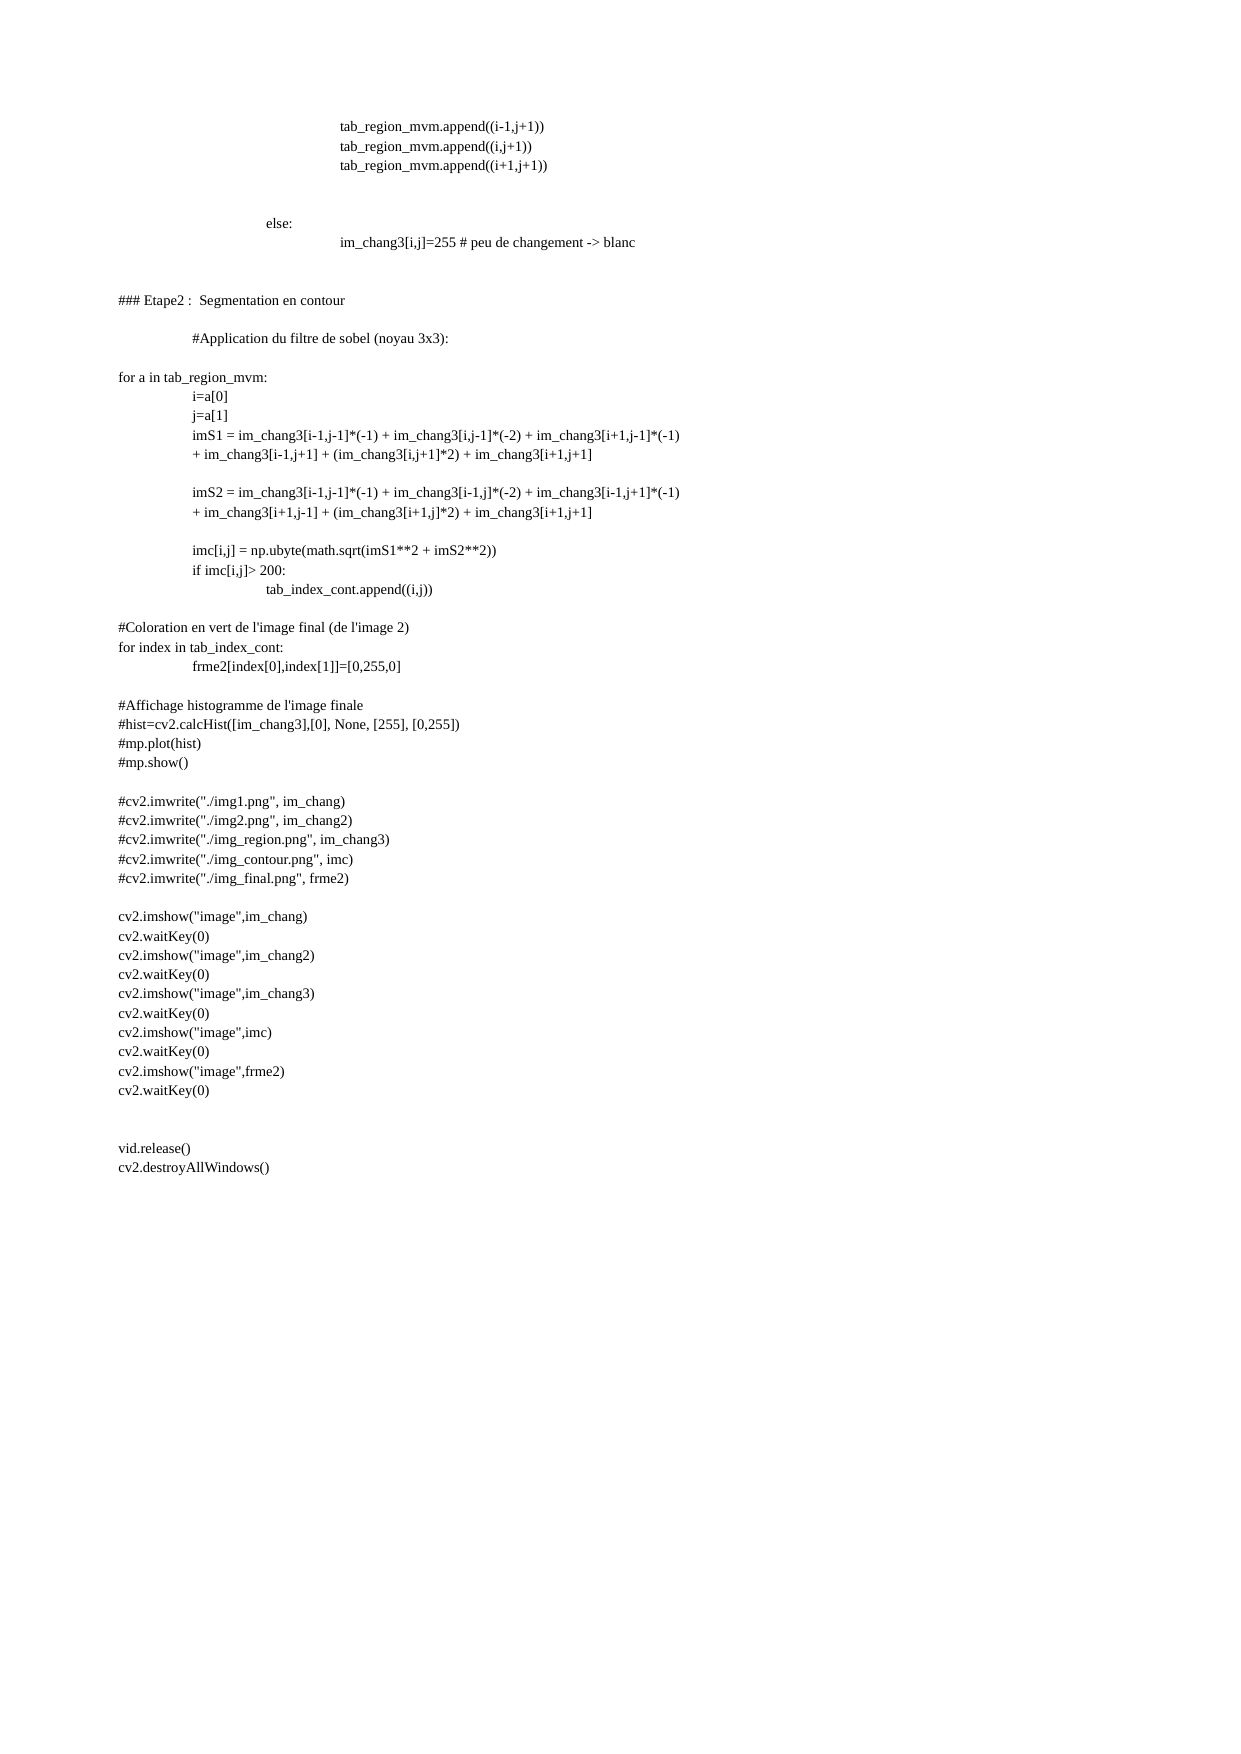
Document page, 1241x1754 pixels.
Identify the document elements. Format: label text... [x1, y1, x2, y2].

text tab_region_mvm.append((i-1,j+1)) tab_region_mvm.append((i,j+1)) tab_region_mvm.append((i+1,j+1)) else: im_chang3[i,j]=255 # peu de changement -> blanc ### Etape2 : Segmentation en contour #Application du filtre de sobel (noyau 3x3): for a in tab_region_mvm: i=a[0] j=a[1] imS1 = im_chang3[i-1,j-1]*(-1) + im_chang3[i,j-1]*(-2) + im_chang3[i+1,j-1]*(-1) + im_chang3[i-1,j+1] + (im_chang3[i,j+1]*2) + im_chang3[i+1,j+1] imS2 = im_chang3[i-1,j-1]*(-1) + im_chang3[i-1,j]*(-2) + im_chang3[i-1,j+1]*(-1) + im_chang3[i+1,j-1] + (im_chang3[i+1,j]*2) + im_chang3[i+1,j+1] imc[i,j] = np.ubyte(math.sqrt(imS1**2 + imS2**2)) if imc[i,j]> 200: tab_index_cont.append((i,j)) #Coloration en vert de l'image final (de l'image 2) for index in tab_index_cont: frme2[index[0],index[1]]=[0,255,0] #Affichage histogramme de l'image finale #hist=cv2.calcHist([im_chang3],[0], None, [255], [0,255]) #mp.plot(hist) #mp.show() #cv2.imwrite("./img1.png", im_chang) #cv2.imwrite("./img2.png", im_chang2) #cv2.imwrite("./img_region.png", im_chang3) #cv2.imwrite("./img_contour.png", imc) #cv2.imwrite("./img_final.png", frme2) cv2.imshow("image",im_chang) cv2.waitKey(0) cv2.imshow("image",im_chang2) cv2.waitKey(0) cv2.imshow("image",im_chang3) cv2.waitKey(0) cv2.imshow("image",imc) cv2.waitKey(0) cv2.imshow("image",frme2) cv2.waitKey(0) vid.release() cv2.destroyAllWindows() [118, 118, 1122, 1214]
